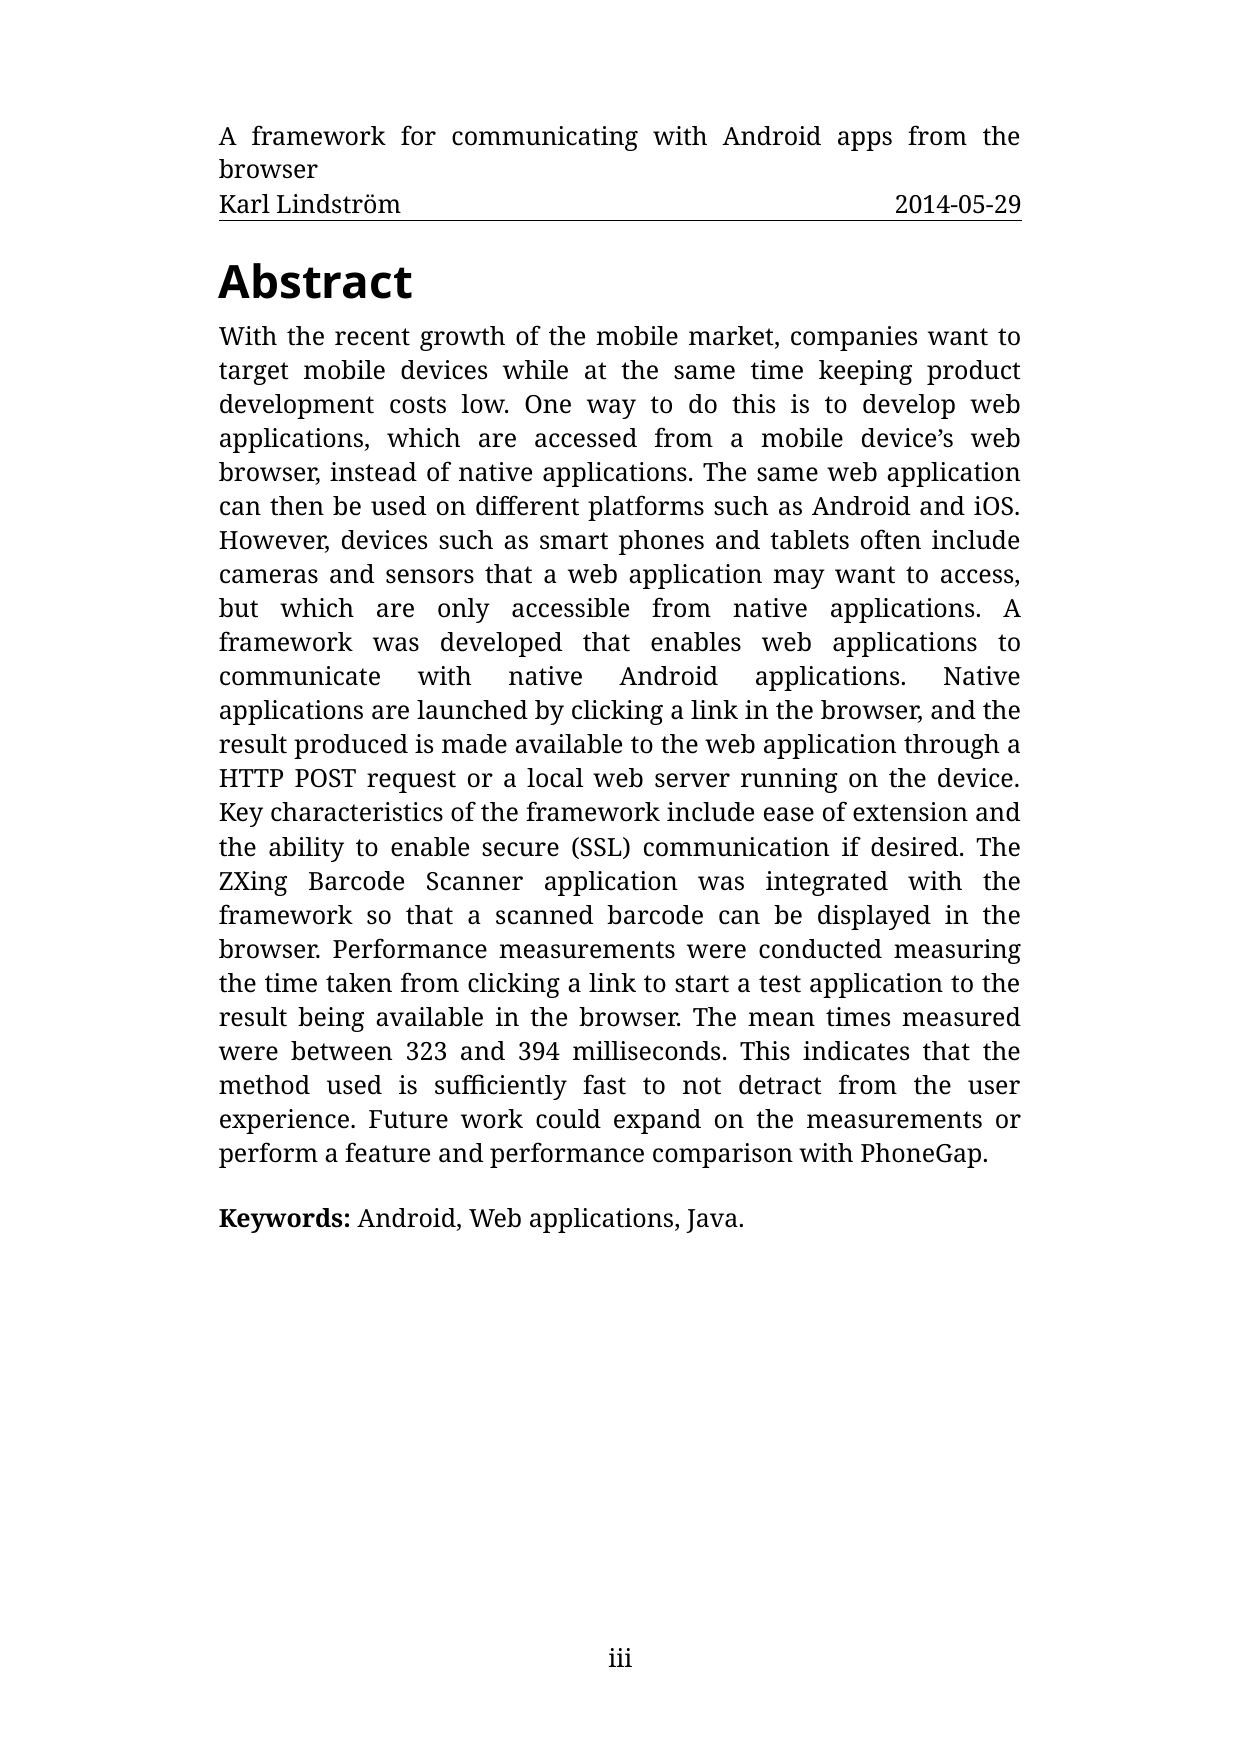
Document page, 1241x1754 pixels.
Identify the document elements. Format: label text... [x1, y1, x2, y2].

subtitle With the recent growth of the mobile market, companies want to target mobile devices while at the same time keeping product development costs low. One way to do this is to develop web applications, which are accessed from a mobile device’s web browser, instead of native applications. The same web application can then be used on different platforms such as Android and iOS. However, devices such as smart phones and tablets often include cameras and sensors that a web application may want to access, but which are only accessible from native applications. A framework was developed that enables web applications to communicate with native Android applications. Native applications are launched by clicking a link in the browser, and the result produced is made available to the web application through a HTTP POST request or a local web server running on the device. Key characteristics of the framework include ease of extension and the ability to enable secure (SSL) communication if desired. The ZXing Barcode Scanner application was integrated with the framework so that a scanned barcode can be displayed in the browser. Performance measurements were conducted measuring the time taken from clicking a link to start a test application to the result being available in the browser. The mean times measured were between 323 and 394 milliseconds. This indicates that the method used is sufficiently fast to not detract from the user experience. Future work could expand on the measurements or perform a feature and performance comparison with PhoneGap. [218, 318, 1022, 1170]
subtitle Abstract [218, 250, 1022, 312]
subtitle Keywords: Android, Web applications, Java. [218, 1201, 1022, 1234]
